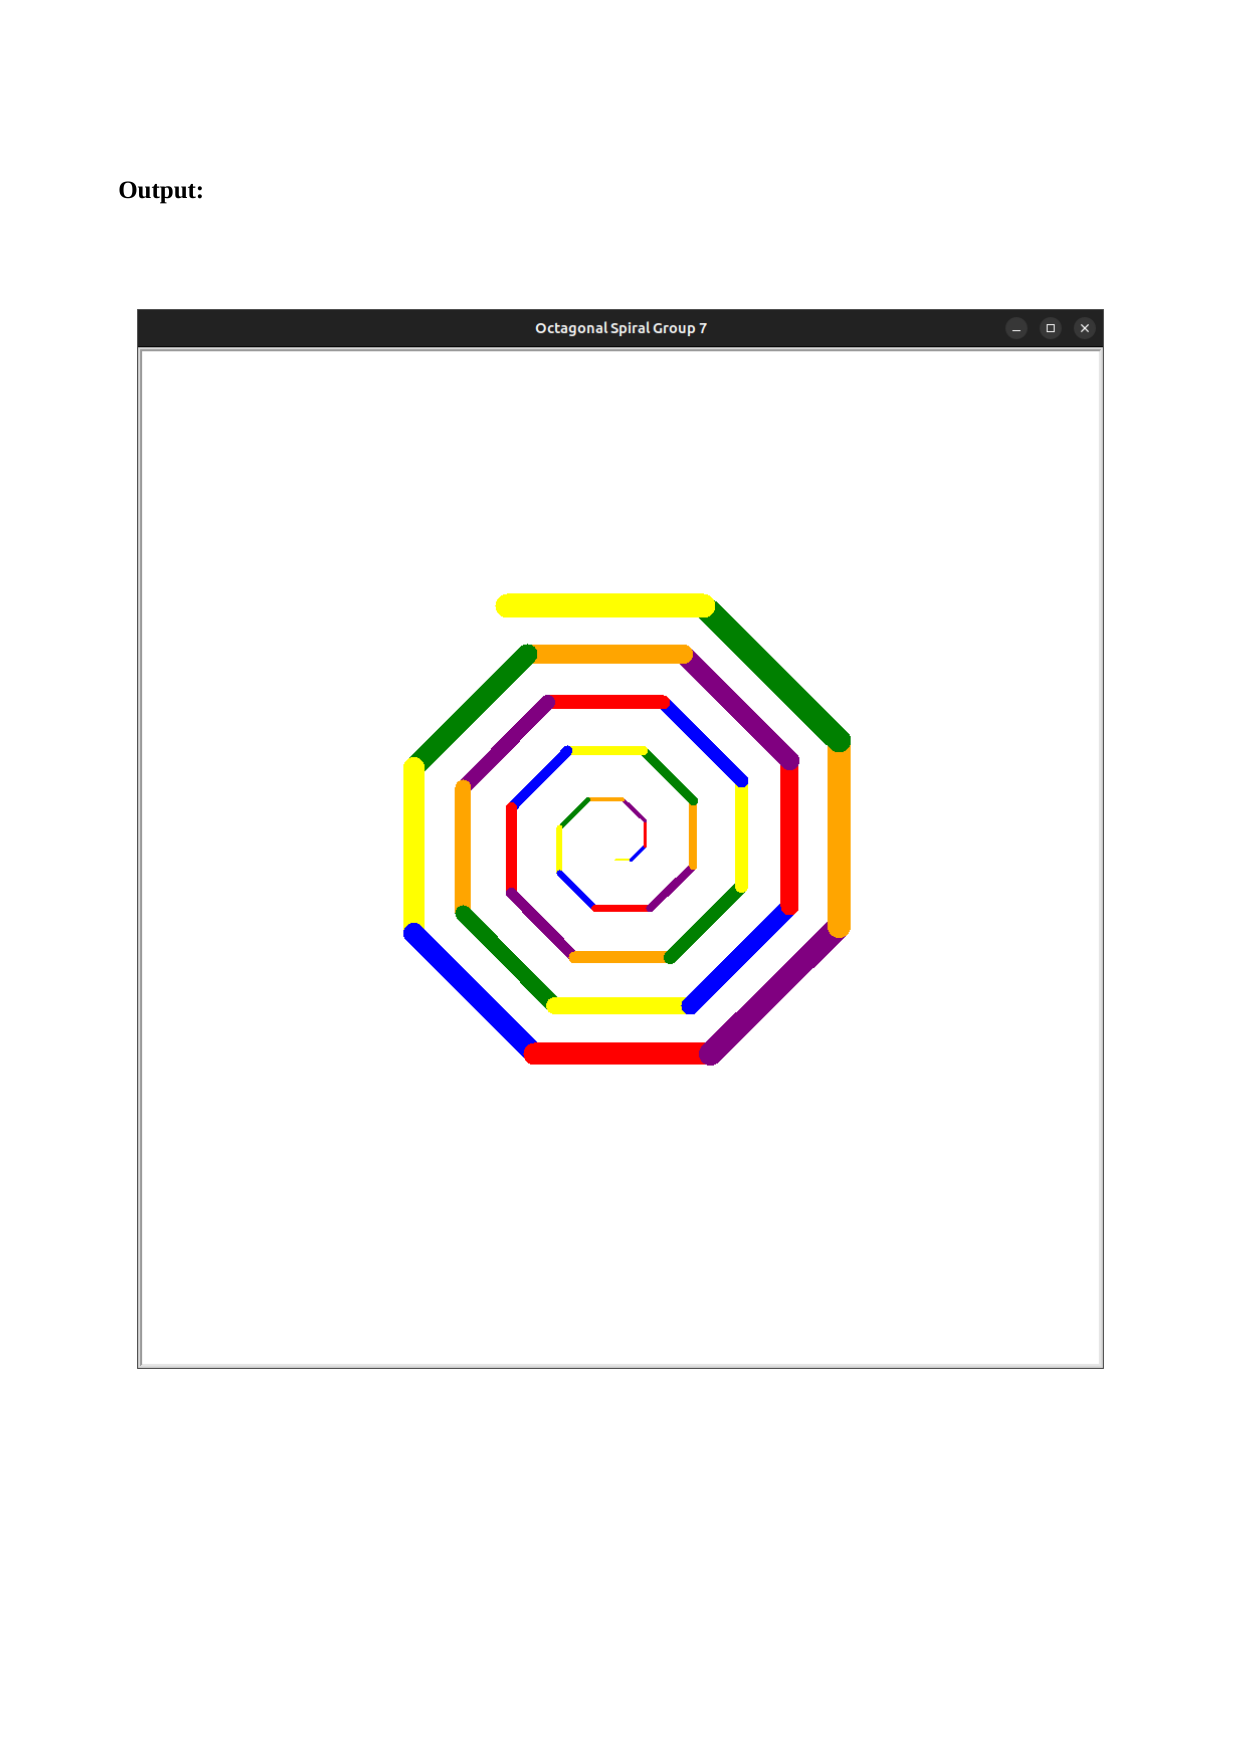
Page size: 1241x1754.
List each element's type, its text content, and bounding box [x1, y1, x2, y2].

text Output: [118, 176, 1122, 204]
picture [118, 290, 1123, 1388]
